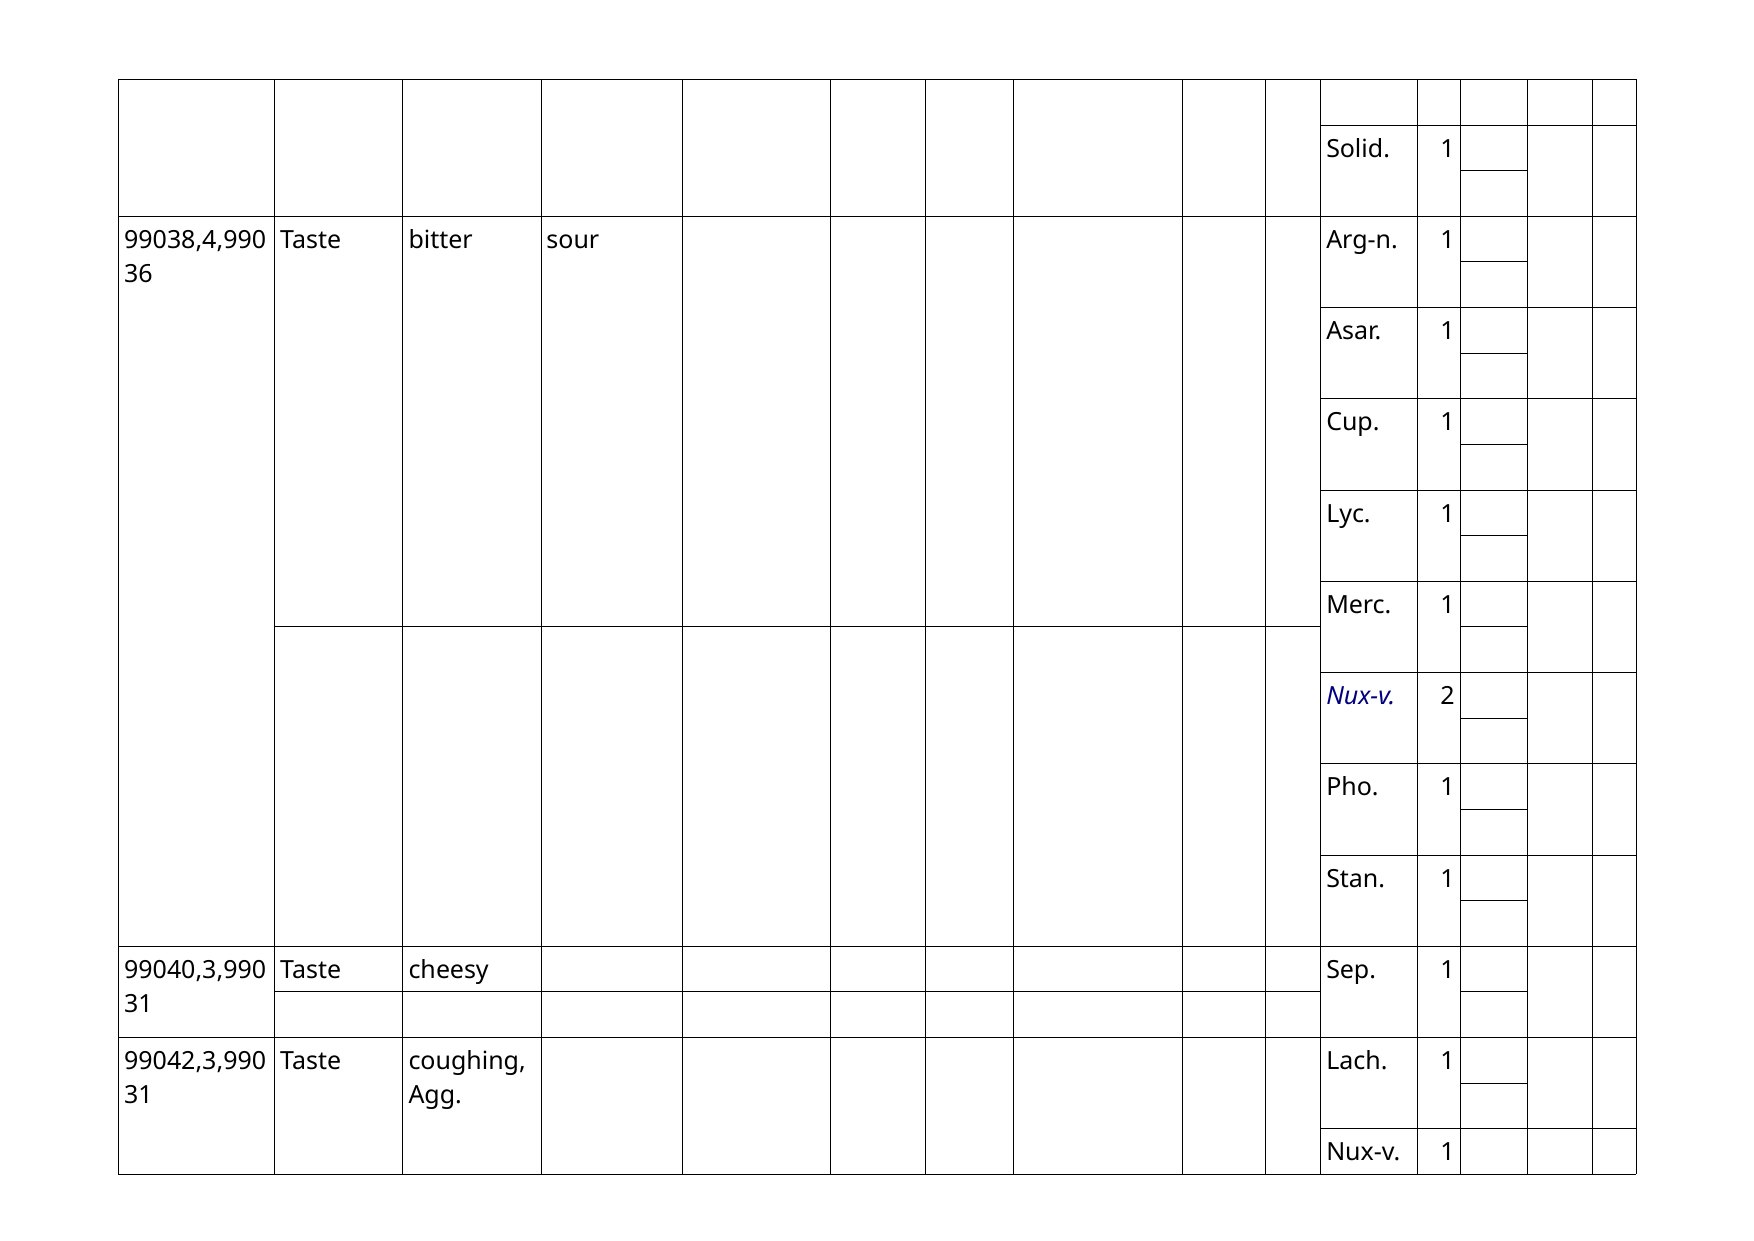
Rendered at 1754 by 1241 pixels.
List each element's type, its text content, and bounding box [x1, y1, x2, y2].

table_cell Arg-n. [1321, 217, 1417, 307]
table_cell 99040,3,99031 [119, 947, 274, 1037]
table_cell [1266, 992, 1320, 1037]
table_cell [1461, 992, 1527, 1037]
table_cell [1461, 354, 1527, 398]
table_cell [831, 947, 925, 991]
table_cell [1593, 1129, 1636, 1174]
table_cell [275, 627, 402, 946]
table_cell [1461, 627, 1527, 672]
table_cell Taste [275, 1038, 402, 1174]
table_cell [403, 80, 541, 216]
table_cell [1593, 399, 1636, 489]
table_cell [542, 80, 682, 216]
table_cell [1461, 947, 1527, 991]
table_cell [542, 992, 682, 1037]
table_cell 99038,4,99036 [119, 217, 274, 946]
table_cell [831, 1038, 925, 1174]
table_cell [831, 992, 925, 1037]
table_cell [1461, 262, 1527, 307]
table_cell Lyc. [1321, 491, 1417, 581]
table_cell 1 [1418, 126, 1460, 216]
table_cell [1266, 947, 1320, 991]
table_cell [1528, 217, 1592, 307]
table_cell [683, 217, 830, 626]
table_cell [1461, 171, 1527, 216]
table_cell [1528, 308, 1592, 398]
table_cell [683, 627, 830, 946]
table_cell Pho. [1321, 764, 1417, 854]
table_cell [683, 992, 830, 1037]
table_cell 1 [1418, 217, 1460, 307]
table_cell sour [542, 217, 682, 626]
table_cell Merc. [1321, 582, 1417, 672]
table_cell [831, 80, 925, 216]
table_cell Taste [275, 217, 402, 626]
table_cell [1461, 764, 1527, 809]
table_cell [1593, 491, 1636, 581]
table_cell [1014, 217, 1182, 626]
table_cell [1461, 582, 1527, 626]
table_cell [1183, 1038, 1265, 1174]
table_cell [1593, 947, 1636, 1037]
table_cell [1528, 1038, 1592, 1128]
table_cell 1 [1418, 856, 1460, 946]
table_cell [1461, 673, 1527, 718]
table_cell [1593, 673, 1636, 763]
table_cell [1461, 1129, 1527, 1174]
table_cell Taste [275, 947, 402, 991]
table_cell [1593, 856, 1636, 946]
table_cell [926, 80, 1013, 216]
table_cell [926, 947, 1013, 991]
table_cell [683, 1038, 830, 1174]
table_cell [1528, 1129, 1592, 1174]
table_cell Lach. [1321, 1038, 1417, 1128]
table_cell [1593, 1038, 1636, 1128]
table_cell [831, 627, 925, 946]
table_cell [1461, 217, 1527, 261]
table_cell [1321, 80, 1417, 124]
table_cell [1461, 719, 1527, 763]
table_cell [926, 217, 1013, 626]
table_cell [1014, 627, 1182, 946]
table_cell [542, 1038, 682, 1174]
table_cell [1014, 992, 1182, 1037]
table_cell Solid. [1321, 126, 1417, 216]
table_cell [1528, 947, 1592, 1037]
table_cell [683, 80, 830, 216]
table_cell [1266, 80, 1320, 216]
table_cell [1528, 582, 1592, 672]
table_cell [1266, 1038, 1320, 1174]
table_cell Asar. [1321, 308, 1417, 398]
table_cell 99042,3,99031 [119, 1038, 274, 1174]
table_cell [1266, 627, 1320, 946]
table_cell [275, 992, 402, 1037]
table_cell Cup. [1321, 399, 1417, 489]
table_cell [1461, 308, 1527, 353]
table_cell [1593, 126, 1636, 216]
table_cell [1593, 217, 1636, 307]
table_cell [1528, 399, 1592, 489]
table_cell [1461, 536, 1527, 581]
table_cell [1183, 217, 1265, 626]
table_cell [926, 992, 1013, 1037]
table_cell 1 [1418, 764, 1460, 854]
table_cell Sep. [1321, 947, 1417, 1037]
table_cell [1528, 673, 1592, 763]
table_cell [1593, 80, 1636, 124]
table_cell cheesy [403, 947, 541, 991]
table_cell [1461, 856, 1527, 900]
table_cell [119, 80, 274, 216]
table_cell [403, 992, 541, 1037]
table_cell [1461, 126, 1527, 170]
table_cell [1014, 80, 1182, 216]
table_cell 1 [1418, 399, 1460, 489]
table_cell 1 [1418, 582, 1460, 672]
table_cell [275, 80, 402, 216]
table_cell [1461, 399, 1527, 444]
table_cell [1461, 80, 1527, 124]
table_cell [542, 627, 682, 946]
table_cell [1183, 627, 1265, 946]
table_cell [542, 947, 682, 991]
table_cell 1 [1418, 308, 1460, 398]
table_cell bitter [403, 217, 541, 626]
table_cell [1461, 445, 1527, 489]
table_cell [683, 947, 830, 991]
table_cell [1183, 80, 1265, 216]
table_cell 1 [1418, 1038, 1460, 1128]
table_cell Nux-v. [1321, 673, 1417, 763]
table_cell coughing, Agg. [403, 1038, 541, 1174]
table_cell Stan. [1321, 856, 1417, 946]
table_cell [1183, 992, 1265, 1037]
table_cell [1461, 491, 1527, 535]
table_cell [1528, 764, 1592, 854]
table_cell [1461, 901, 1527, 946]
table_cell Nux-v. [1321, 1129, 1417, 1174]
table_cell [1528, 126, 1592, 216]
table_cell [1528, 491, 1592, 581]
table_cell [403, 627, 541, 946]
table_cell [1461, 810, 1527, 854]
table_cell [1014, 1038, 1182, 1174]
table_cell [1461, 1038, 1527, 1083]
table_cell [1266, 217, 1320, 626]
table_cell [1593, 308, 1636, 398]
table_cell [1418, 80, 1460, 124]
table_cell [831, 217, 925, 626]
table_cell [1528, 80, 1592, 124]
table_cell 1 [1418, 947, 1460, 1037]
table_cell [1528, 856, 1592, 946]
table_cell 1 [1418, 1129, 1460, 1174]
table_cell [1183, 947, 1265, 991]
table_cell [1593, 764, 1636, 854]
table_cell [1461, 1084, 1527, 1128]
table_cell [926, 1038, 1013, 1174]
table_cell [1593, 582, 1636, 672]
table_cell [1014, 947, 1182, 991]
table_cell 2 [1418, 673, 1460, 763]
table_cell 1 [1418, 491, 1460, 581]
table_cell [926, 627, 1013, 946]
